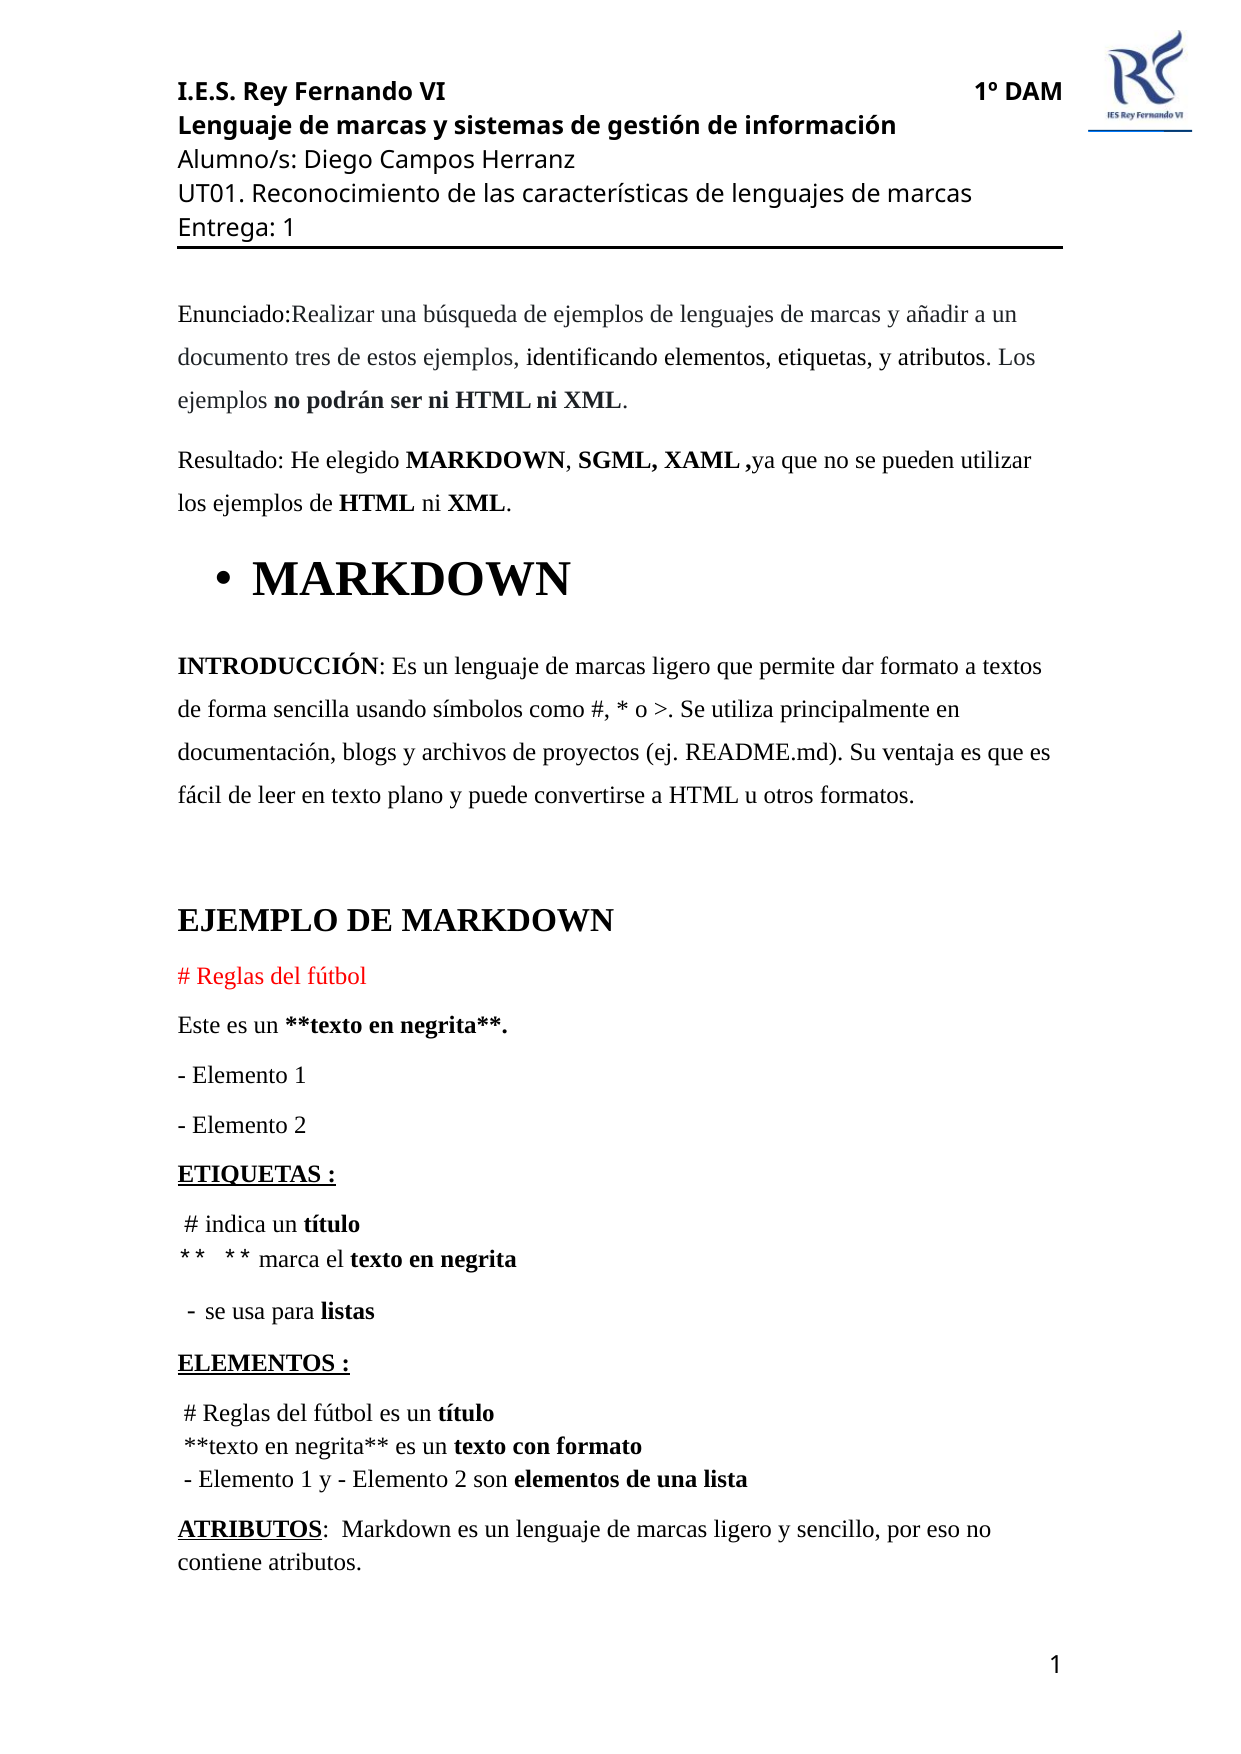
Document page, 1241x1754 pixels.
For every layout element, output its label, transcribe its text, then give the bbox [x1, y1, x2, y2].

text ETIQUETAS : [177, 1159, 1063, 1188]
text INTRODUCCIÓN: Es un lenguaje de marcas ligero que permite dar formato a textos de forma sencilla usando símbolos como #, * o >. Se utiliza principalmente en documentación, blogs y archivos de proyectos (ej. README.md). Su ventaja es que es fácil de leer en texto plano y puede convertirse a HTML u otros formatos. [177, 651, 1063, 809]
text Resultado: He elegido MARKDOWN, SGML, XAML ,ya que no se pueden utilizar los ejemplos de HTML ni XML. [177, 445, 1063, 517]
text ATRIBUTOS: Markdown es un lenguaje de marcas ligero y sencillo, por eso no contiene atributos. [177, 1514, 1063, 1576]
text - Elemento 1 [177, 1060, 1063, 1089]
text Este es un **texto en negrita**. [177, 1011, 1063, 1039]
text # indica un título ** ** marca el texto en negrita [177, 1209, 1063, 1275]
text - se usa para listas [177, 1296, 1063, 1327]
text - Elemento 2 [177, 1110, 1063, 1139]
text # Reglas del fútbol es un título **texto en negrita** es un texto con formato - Elemento 1 y - Elemento 2 son elementos de una lista [177, 1398, 1063, 1493]
text ELEMENTOS : [177, 1348, 1063, 1377]
text EJEMPLO DE MARKDOWN [177, 900, 1063, 938]
list MARKDOWN [215, 548, 1063, 606]
text # Reglas del fútbol [177, 961, 1063, 989]
picture [1084, 30, 1193, 132]
text Enunciado:Realizar una búsqueda de ejemplos de lenguajes de marcas y añadir a un documento tres de estos ejemplos, identificando elementos, etiquetas, y atributos. Los ejemplos no podrán ser ni HTML ni XML. [177, 299, 1063, 414]
